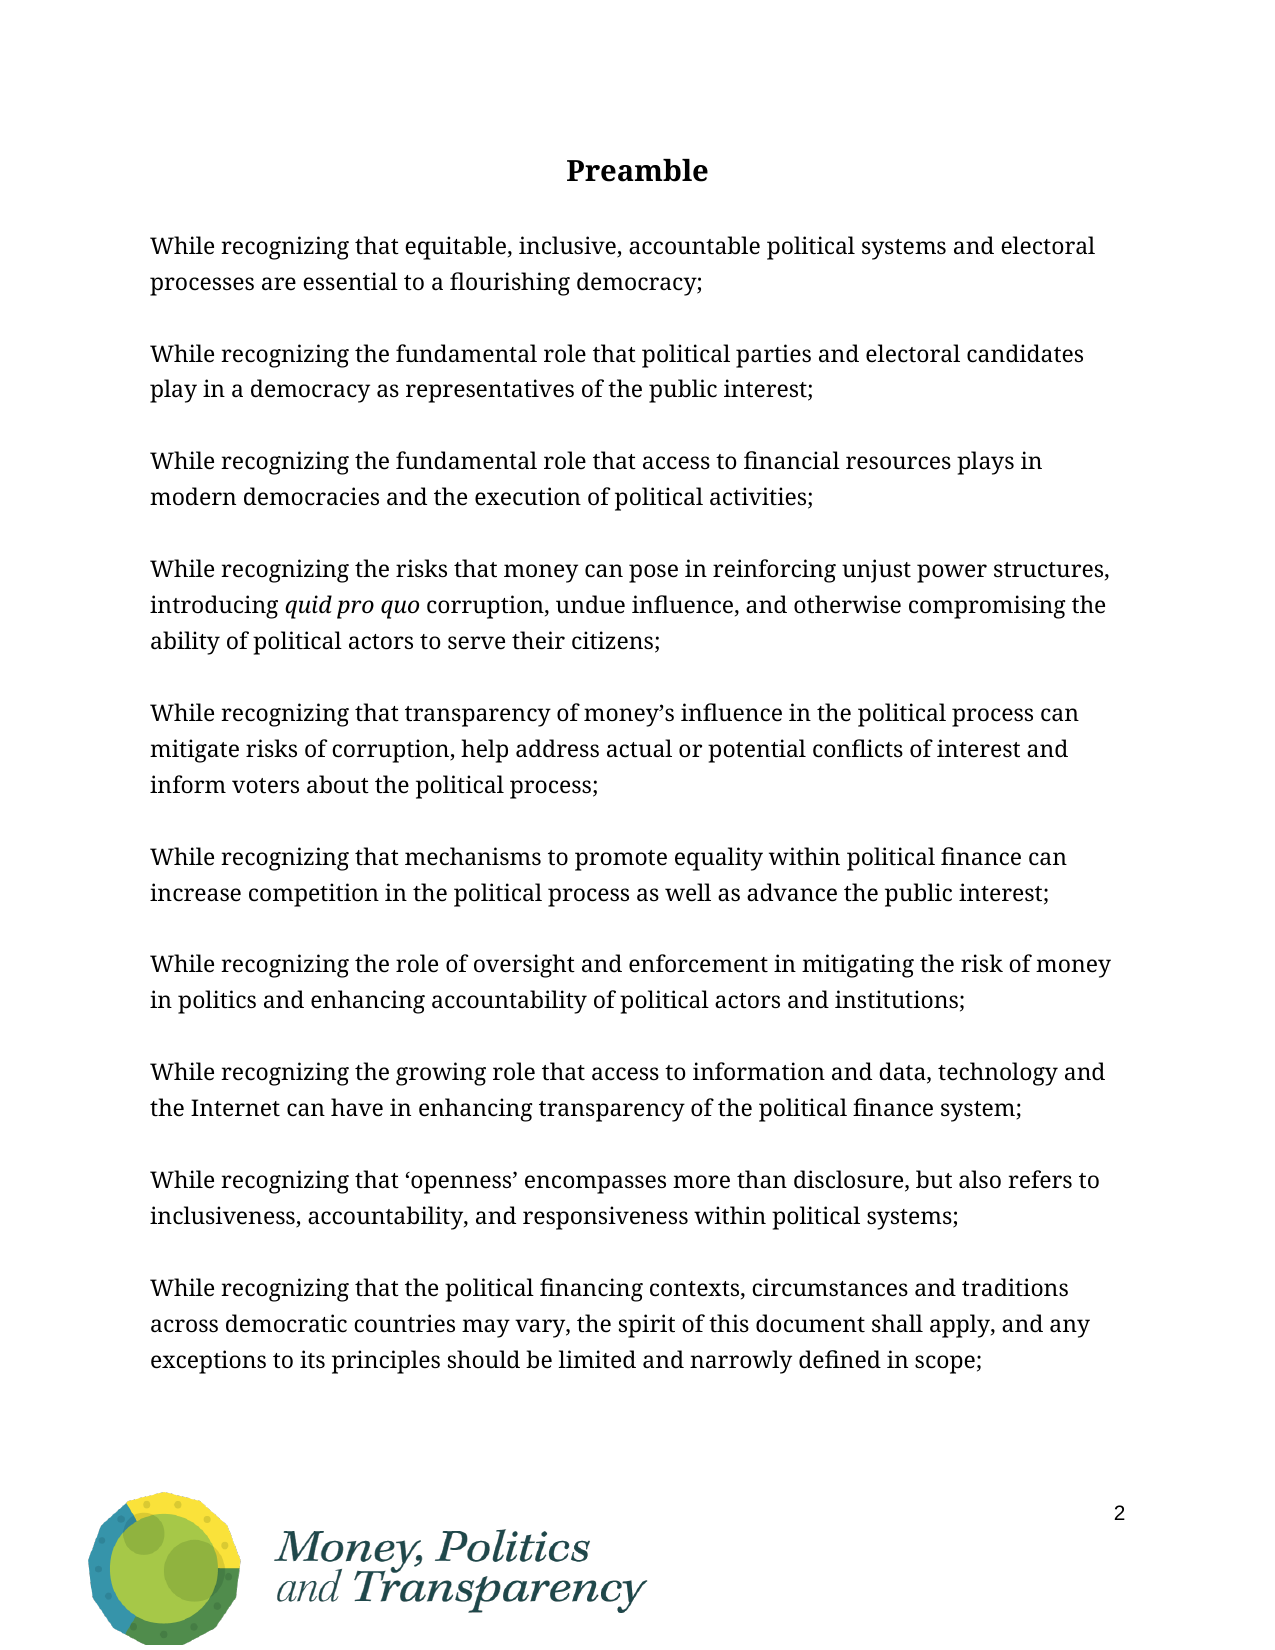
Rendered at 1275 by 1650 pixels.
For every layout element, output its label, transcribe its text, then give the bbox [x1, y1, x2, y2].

text While recognizing the fundamental role that access to financial resources plays in modern democracies and the execution of political activities; [150, 445, 1125, 512]
text While recognizing that the political financing contexts, circumstances and traditions across democratic countries may vary, the spirit of this document shall apply, and any exceptions to its principles should be limited and narrowly defined in scope; [150, 1272, 1125, 1375]
text While recognizing the role of oversight and enforcement in mitigating the risk of money in politics and enhancing accountability of political actors and institutions; [150, 948, 1125, 1016]
text While recognizing the fundamental role that political parties and electoral candidates play in a democracy as representatives of the public interest; [150, 337, 1125, 405]
text While recognizing that transparency of money’s influence in the political process can mitigate risks of corruption, help address actual or potential conflicts of interest and inform voters about the political process; [150, 697, 1125, 800]
text While recognizing the growing role that access to information and data, technology and the Internet can have in enhancing transparency of the political finance system; [150, 1056, 1125, 1123]
text While recognizing that ‘openness’ encompasses more than disclosure, but also refers to inclusiveness, accountability, and responsiveness within political systems; [150, 1164, 1125, 1231]
text While recognizing that equitable, inclusive, accountable political systems and electoral processes are essential to a flourishing democracy; [150, 230, 1125, 297]
picture [87, 1490, 648, 1645]
text Preamble [150, 150, 1125, 190]
text While recognizing that mechanisms to promote equality within political finance can increase competition in the political process as well as advance the public interest; [150, 841, 1125, 908]
text While recognizing the risks that money can pose in reinforcing unjust power structures, introducing quid pro quo corruption, undue influence, and otherwise compromising the ability of political actors to serve their citizens; [150, 553, 1125, 656]
